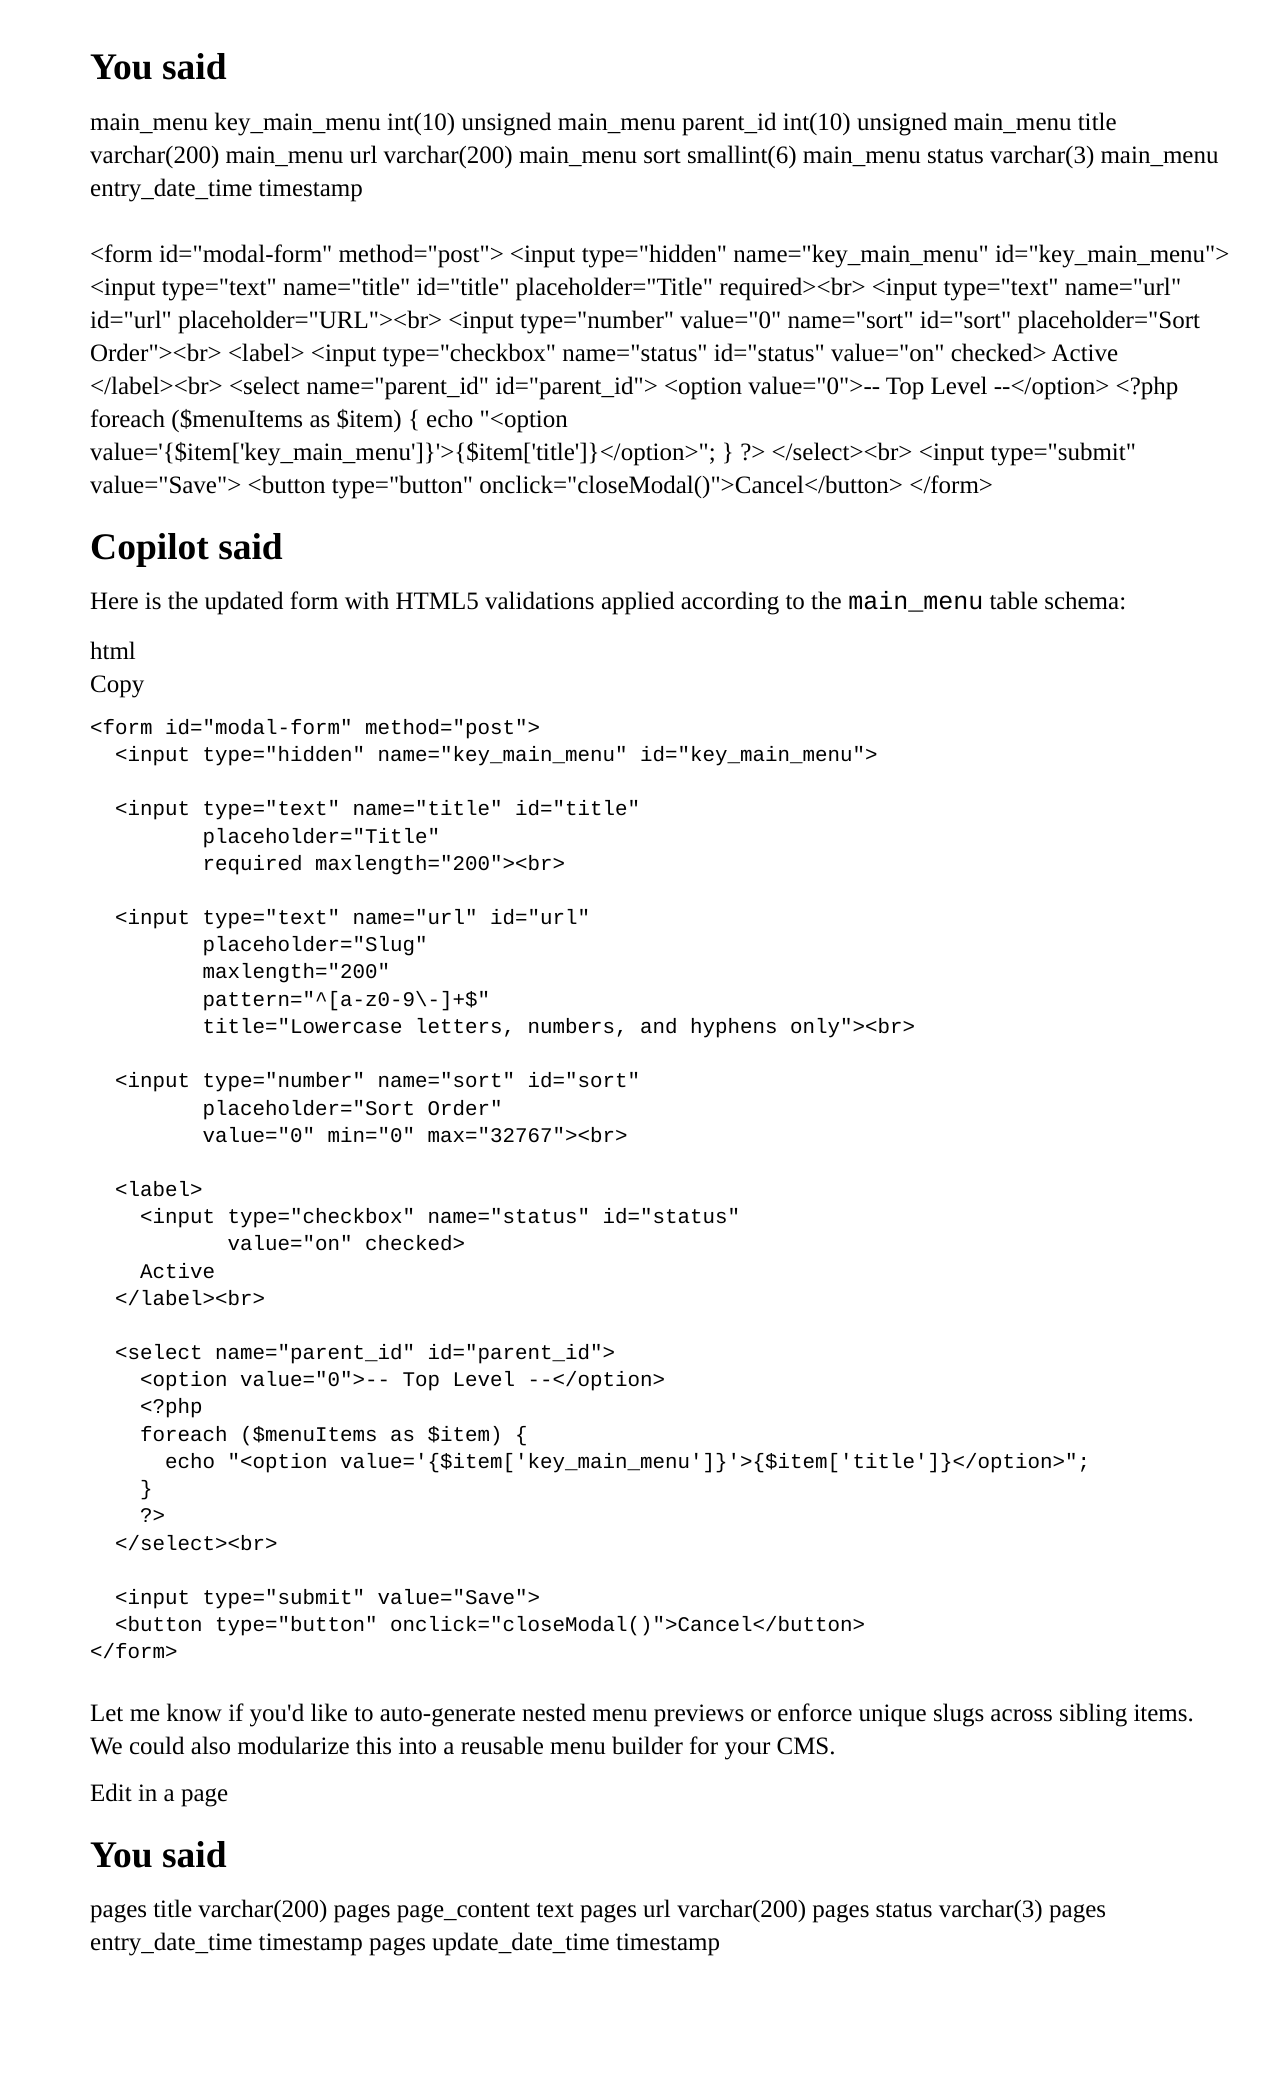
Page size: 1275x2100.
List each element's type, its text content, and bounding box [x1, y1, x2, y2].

text value="0" min="0" max="32767"><br> [90, 1125, 1230, 1148]
text <option value="0">-- Top Level --</option> [90, 1369, 1230, 1393]
text <input type="text" name="url" id="url" [90, 907, 1230, 931]
text <input type="number" name="sort" id="sort" [90, 1070, 1230, 1094]
text Copy [90, 669, 1230, 698]
text <button type="button" onclick="closeModal()">Cancel</button> [90, 1614, 1230, 1638]
text placeholder="Title" [90, 826, 1230, 849]
text <input type="checkbox" name="status" id="status" [90, 1206, 1230, 1230]
text <label> [90, 1179, 1230, 1203]
text </form> [90, 1641, 1230, 1665]
subtitle You said [90, 45, 1230, 88]
text <select name="parent_id" id="parent_id"> [90, 1342, 1230, 1366]
text <form id="modal-form" method="post"> <input type="hidden" name="key_main_menu" id="key_main_menu"> <input type="text" name="title" id="title" placeholder="Title" required><br> <input type="text" name="url" id="url" placeholder="URL"><br> <input type="number" value="0" name="sort" id="sort" placeholder="Sort Order"><br> <label> <input type="checkbox" name="status" id="status" value="on" checked> Active </label><br> <select name="parent_id" id="parent_id"> <option value="0">-- Top Level --</option> <?php foreach ($menuItems as $item) { echo "<option value='{$item['key_main_menu']}'>{$item['title']}</option>"; } ?> </select><br> <input type="submit" value="Save"> <button type="button" onclick="closeModal()">Cancel</button> </form> [90, 239, 1230, 499]
text html [90, 636, 1230, 665]
text pattern="^[a-z0-9\-]+$" [90, 989, 1230, 1012]
text value="on" checked> [90, 1233, 1230, 1257]
text pages title varchar(200) pages page_content text pages url varchar(200) pages status varchar(3) pages entry_date_time timestamp pages update_date_time timestamp [90, 1894, 1230, 1956]
text <form id="modal-form" method="post"> [90, 717, 1230, 741]
text <input type="submit" value="Save"> [90, 1587, 1230, 1611]
text placeholder="Slug" [90, 934, 1230, 958]
text main_menu key_main_menu int(10) unsigned main_menu parent_id int(10) unsigned main_menu title varchar(200) main_menu url varchar(200) main_menu sort smallint(6) main_menu status varchar(3) main_menu entry_date_time timestamp [90, 107, 1230, 202]
text Here is the updated form with HTML5 validations applied according to the main_menu table schema: [90, 586, 1230, 617]
text foreach ($menuItems as $item) { [90, 1424, 1230, 1447]
subtitle Copilot said [90, 524, 1230, 567]
text Active [90, 1261, 1230, 1284]
text placeholder="Sort Order" [90, 1097, 1230, 1121]
text <input type="hidden" name="key_main_menu" id="key_main_menu"> [90, 744, 1230, 768]
text } [90, 1478, 1230, 1502]
text echo "<option value='{$item['key_main_menu']}'>{$item['title']}</option>"; [90, 1451, 1230, 1474]
text ?> [90, 1505, 1230, 1529]
text Edit in a page [90, 1778, 1230, 1807]
text title="Lowercase letters, numbers, and hyphens only"><br> [90, 1016, 1230, 1039]
subtitle You said [90, 1832, 1230, 1876]
text Let me know if you'd like to auto-generate nested menu previews or enforce unique slugs across sibling items. We could also modularize this into a reusable menu builder for your CMS. [90, 1698, 1230, 1760]
text <?php [90, 1397, 1230, 1420]
text </label><br> [90, 1288, 1230, 1311]
text maxlength="200" [90, 962, 1230, 985]
text <input type="text" name="title" id="title" [90, 798, 1230, 822]
text required maxlength="200"><br> [90, 853, 1230, 876]
text </select><br> [90, 1532, 1230, 1556]
